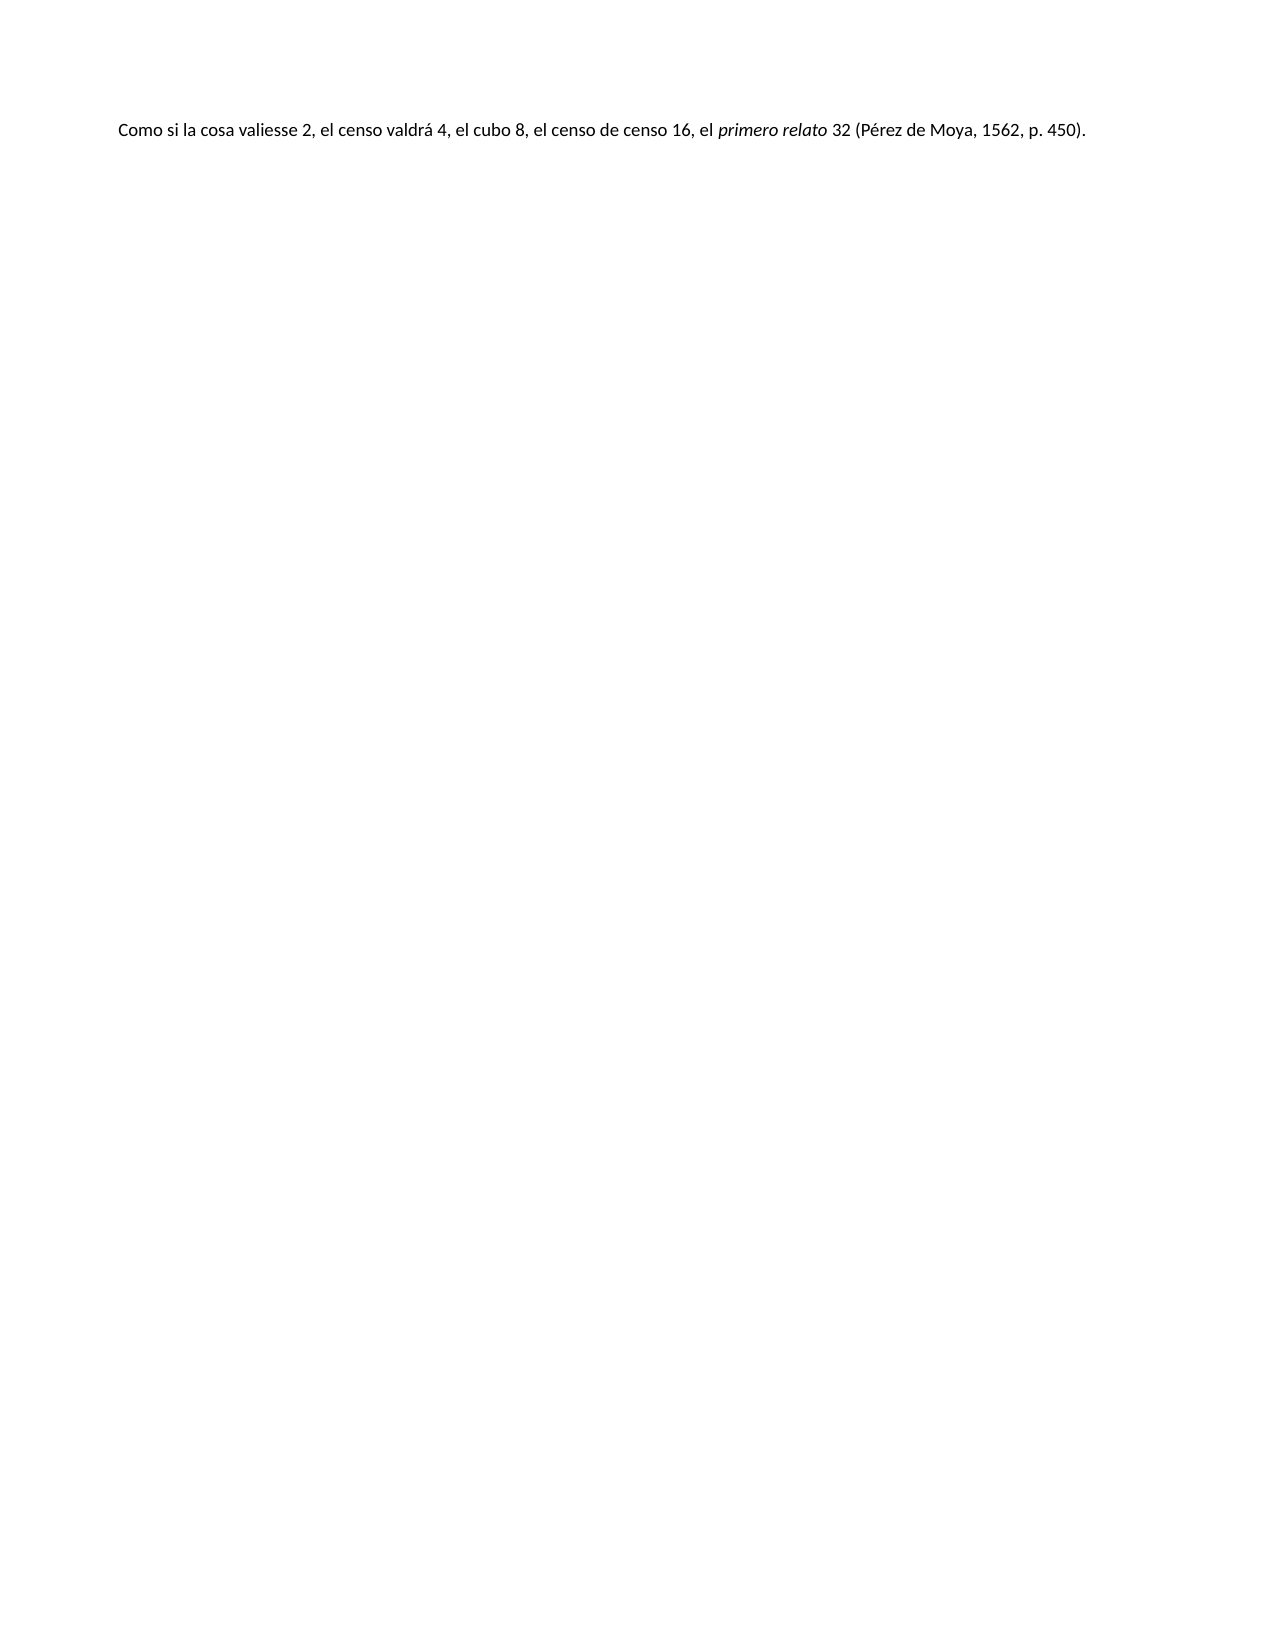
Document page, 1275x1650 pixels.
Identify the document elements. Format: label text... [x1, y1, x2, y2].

text Como si la cosa valiesse 2, el censo valdrá 4, el cubo 8, el censo de censo 16, el primero relato 32 (Pérez de Moya, 1562, p. 450). [118, 118, 1157, 141]
